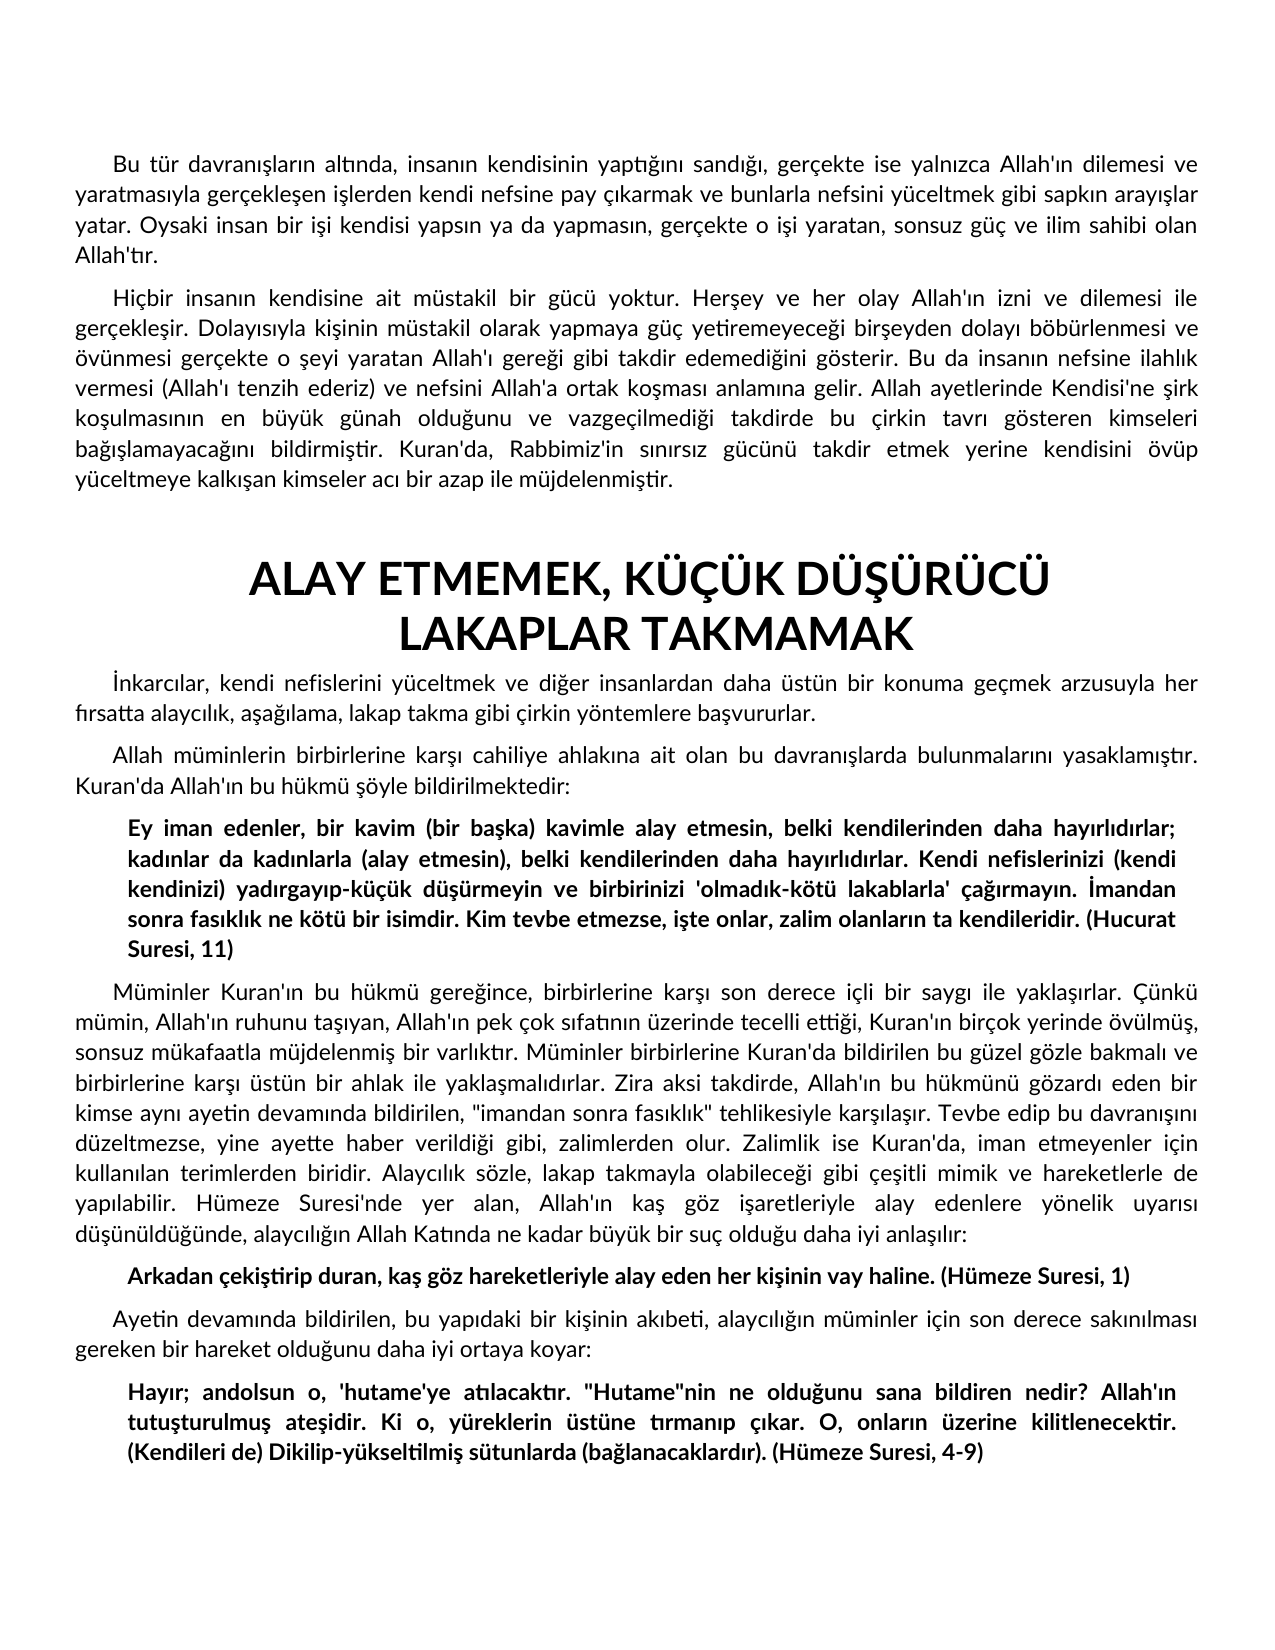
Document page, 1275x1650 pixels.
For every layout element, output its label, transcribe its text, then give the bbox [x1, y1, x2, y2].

text Allah müminlerin birbirlerine karşı cahiliye ahlakına ait olan bu davranışlarda bulunmalarını yasaklamıştır. Kuran'da Allah'ın bu hükmü şöyle bildirilmektedir: [75, 741, 1200, 799]
text İnkarcılar, kendi nefislerini yüceltmek ve diğer insanlardan daha üstün bir konuma geçmek arzusuyla her fırsatta alaycılık, aşağılama, lakap takma gibi çirkin yöntemlere başvururlar. [75, 668, 1200, 726]
text Bu tür davranışların altında, insanın kendisinin yaptığını sandığı, gerçekte ise yalnızca Allah'ın dilemesi ve yaratmasıyla gerçekleşen işlerden kendi nefsine pay çıkarmak ve bunlarla nefsini yüceltmek gibi sapkın arayışlar yatar. Oysaki insan bir işi kendisi yapsın ya da yapmasın, gerçekte o işi yaratan, sonsuz güç ve ilim sahibi olan Allah'tır. [75, 150, 1200, 268]
text Ey iman edenler, bir kavim (bir başka) kavimle alay etmesin, belki kendilerinden daha hayırlıdırlar; kadınlar da kadınlarla (alay etmesin), belki kendilerinden daha hayırlıdırlar. Kendi nefislerinizi (kendi kendinizi) yadırgayıp-küçük düşürmeyin ve birbirinizi 'olmadık-kötü lakablarla' çağırmayın. İmandan sonra fasıklık ne kötü bir isimdir. Kim tevbe etmezse, işte onlar, zalim olanların ta kendileridir. (Hucurat Suresi, 11) [127, 814, 1177, 962]
text Ayetin devamında bildirilen, bu yapıdaki bir kişinin akıbeti, alaycılığın müminler için son derece sakınılması gereken bir hareket olduğunu daha iyi ortaya koyar: [75, 1305, 1200, 1362]
text Arkadan çekiştirip duran, kaş göz hareketleriyle alay eden her kişinin vay haline. (Hümeze Suresi, 1) [127, 1262, 1177, 1289]
text Müminler Kuran'ın bu hükmü gereğince, birbirlerine karşı son derece içli bir saygı ile yaklaşırlar. Çünkü mümin, Allah'ın ruhunu taşıyan, Allah'ın pek çok sıfatının üzerinde tecelli ettiği, Kuran'ın birçok yerinde övülmüş, sonsuz mükafaatla müjdelenmiş bir varlıktır. Müminler birbirlerine Kuran'da bildirilen bu güzel gözle bakmalı ve birbirlerine karşı üstün bir ahlak ile yaklaşmalıdırlar. Zira aksi takdirde, Allah'ın bu hükmünü gözardı eden bir kimse aynı ayetin devamında bildirilen, "imandan sonra fasıklık" tehlikesiyle karşılaşır. Tevbe edip bu davranışını düzeltmezse, yine ayette haber verildiği gibi, zalimlerden olur. Zalimlik ise Kuran'da, iman etmeyenler için kullanılan terimlerden biridir. Alaycılık sözle, lakap takmayla olabileceği gibi çeşitli mimik ve hareketlerle de yapılabilir. Hümeze Suresi'nde yer alan, Allah'ın kaş göz işaretleriyle alay edenlere yönelik uyarısı düşünüldüğünde, alaycılığın Allah Katında ne kadar büyük bir suç olduğu daha iyi anlaşılır: [75, 978, 1200, 1247]
subtitle ALAY ETMEMEK, KÜÇÜK DÜŞÜRÜCÜ LAKAPLAR TAKMAMAK [112, 550, 1200, 660]
text Hayır; andolsun o, 'hutame'ye atılacaktır. "Hutame"nin ne olduğunu sana bildiren nedir? Allah'ın tutuşturulmuş ateşidir. Ki o, yüreklerin üstüne tırmanıp çıkar. O, onların üzerine kilitlenecektir. (Kendileri de) Dikilip-yükseltilmiş sütunlarda (bağlanacaklardır). (Hümeze Suresi, 4-9) [127, 1378, 1177, 1466]
text Hiçbir insanın kendisine ait müstakil bir gücü yoktur. Herşey ve her olay Allah'ın izni ve dilemesi ile gerçekleşir. Dolayısıyla kişinin müstakil olarak yapmaya güç yetiremeyeceği birşeyden dolayı böbürlenmesi ve övünmesi gerçekte o şeyi yaratan Allah'ı gereği gibi takdir edemediğini gösterir. Bu da insanın nefsine ilahlık vermesi (Allah'ı tenzih ederiz) ve nefsini Allah'a ortak koşması anlamına gelir. Allah ayetlerinde Kendisi'ne şirk koşulmasının en büyük günah olduğunu ve vazgeçilmediği takdirde bu çirkin tavrı gösteren kimseleri bağışlamayacağını bildirmiştir. Kuran'da, Rabbimiz'in sınırsız gücünü takdir etmek yerine kendisini övüp yüceltmeye kalkışan kimseler acı bir azap ile müjdelenmiştir. [75, 283, 1200, 492]
